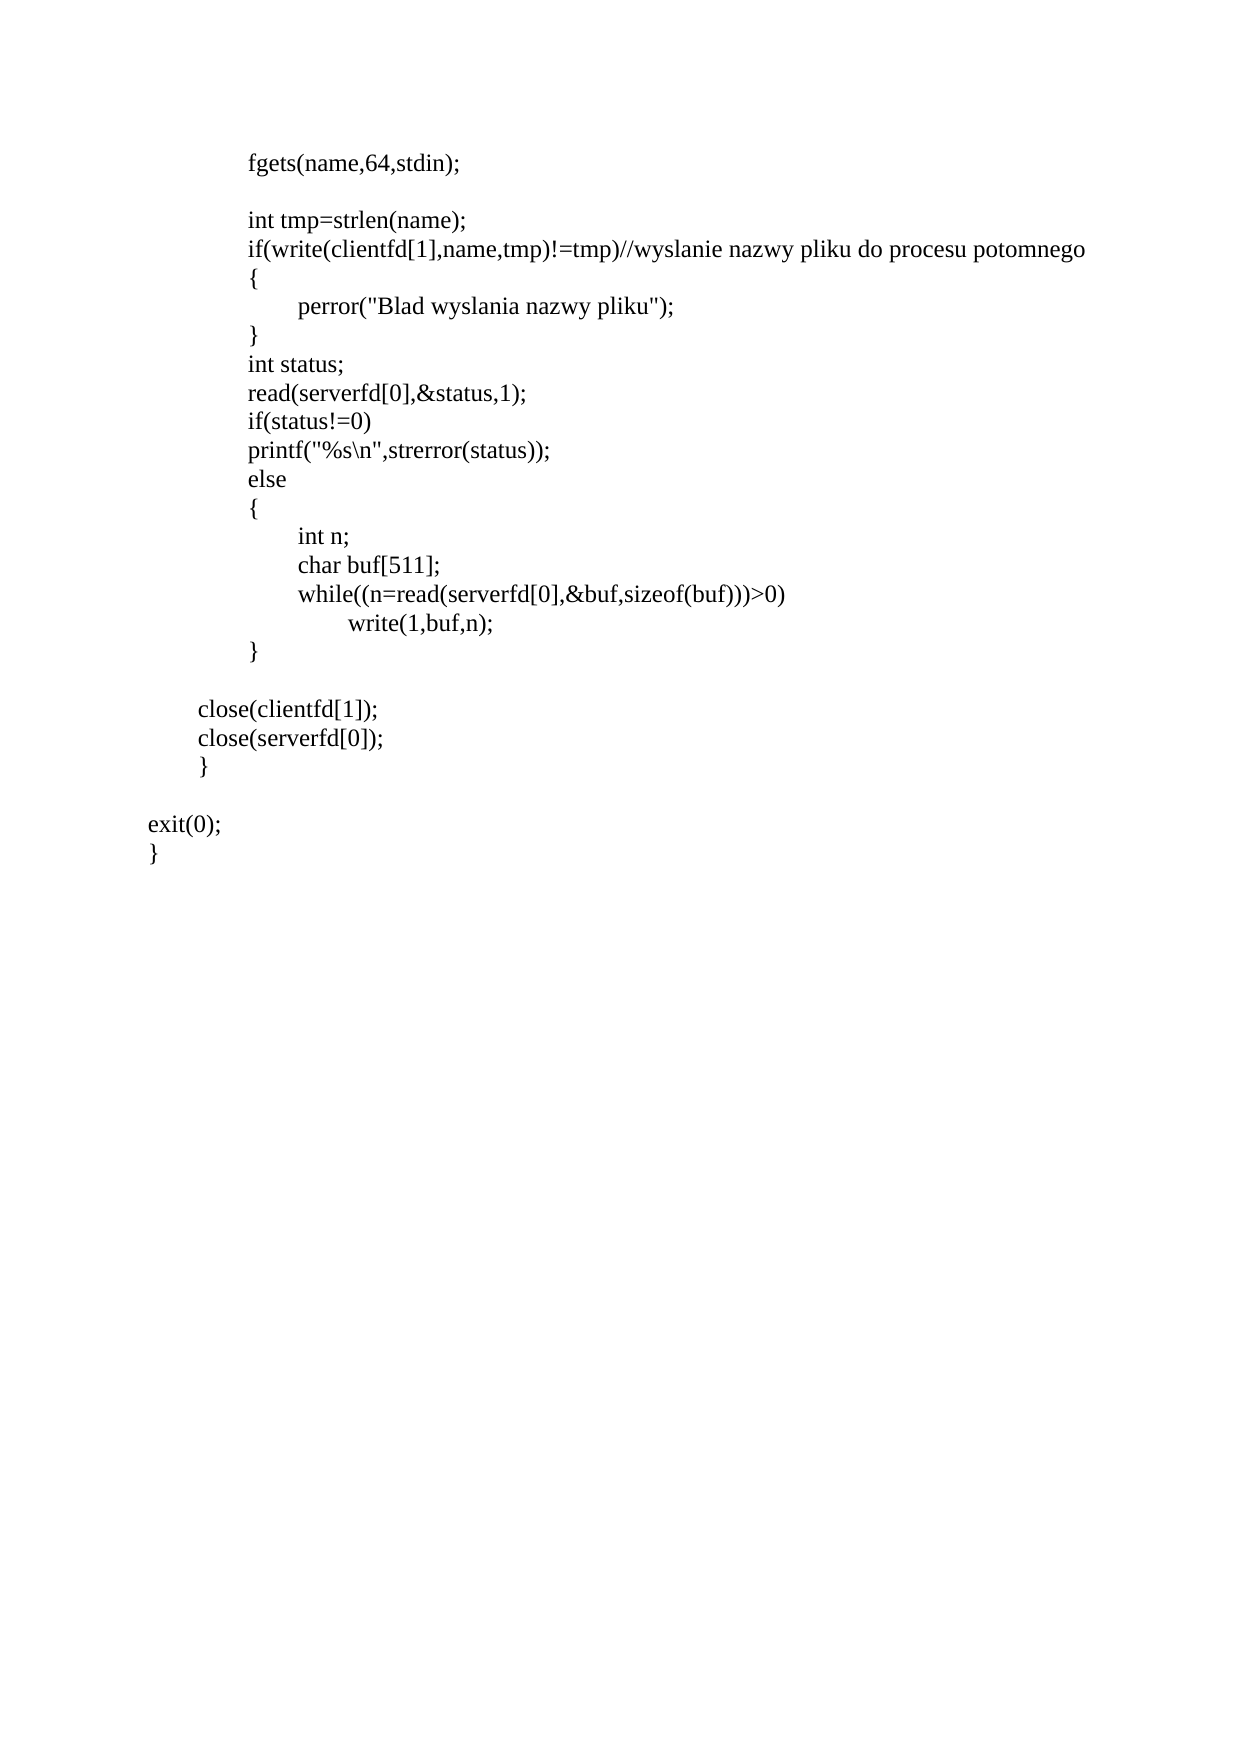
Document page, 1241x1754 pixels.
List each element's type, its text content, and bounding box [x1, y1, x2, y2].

text char buf[511]; [148, 550, 1093, 579]
text close(clientfd[1]); [148, 694, 1093, 723]
text if(write(clientfd[1],name,tmp)!=tmp)//wyslanie nazwy pliku do procesu potomnego [148, 234, 1093, 263]
text if(status!=0) [148, 406, 1093, 435]
text printf("%s\n",strerror(status)); [148, 435, 1093, 464]
text perror("Blad wyslania nazwy pliku"); [148, 291, 1093, 320]
text } [148, 751, 1093, 780]
text } [148, 838, 1093, 866]
text { [148, 263, 1093, 291]
text { [148, 493, 1093, 521]
text close(serverfd[0]); [148, 723, 1093, 751]
text int tmp=strlen(name); [148, 205, 1093, 234]
text int status; [148, 349, 1093, 378]
text } [148, 636, 1093, 665]
text exit(0); [148, 809, 1093, 838]
text while((n=read(serverfd[0],&buf,sizeof(buf)))>0) [148, 579, 1093, 608]
text read(serverfd[0],&status,1); [148, 378, 1093, 406]
text } [148, 320, 1093, 349]
text else [148, 464, 1093, 493]
text fgets(name,64,stdin); [148, 148, 1093, 176]
text int n; [148, 521, 1093, 550]
text write(1,buf,n); [148, 608, 1093, 636]
